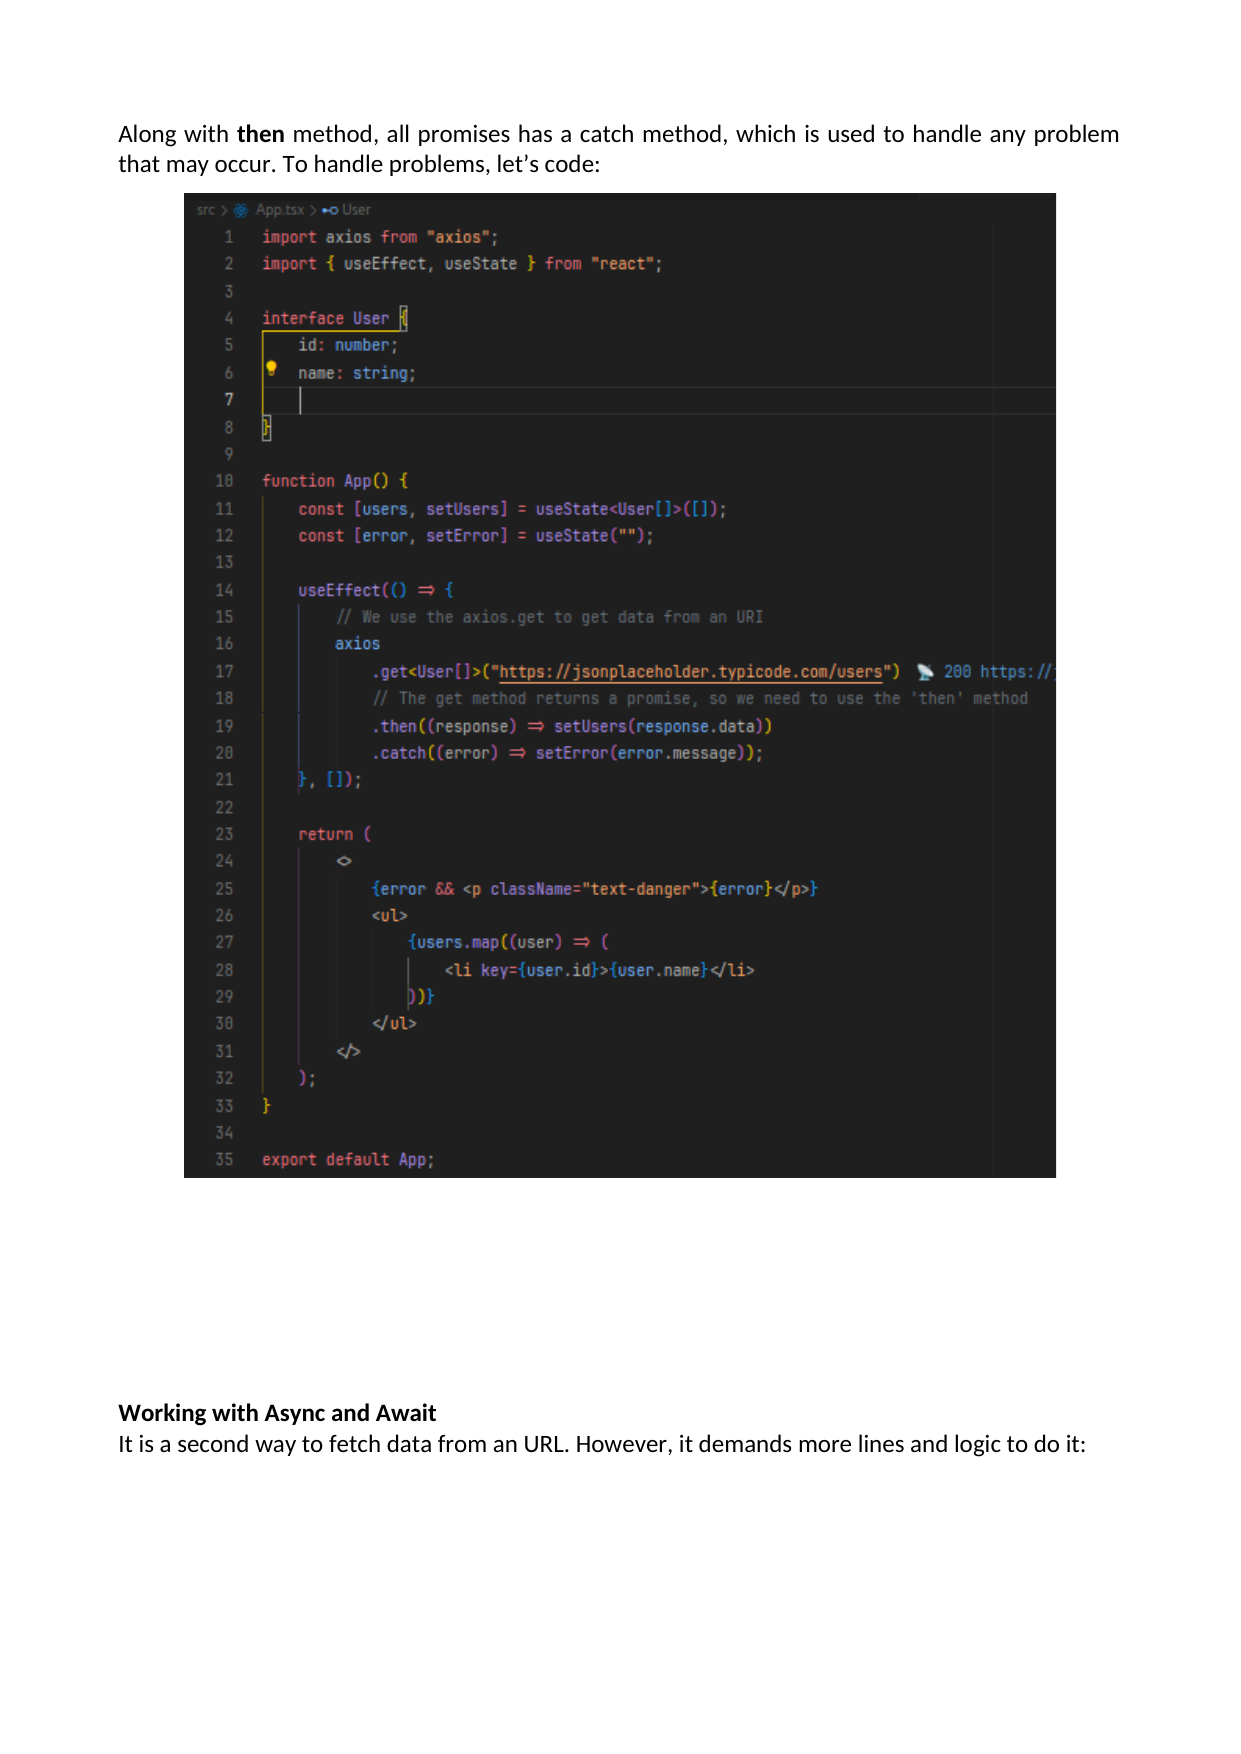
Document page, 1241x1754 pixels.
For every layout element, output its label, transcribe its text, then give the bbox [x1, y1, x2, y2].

text Working with Async and Await [118, 1397, 1122, 1428]
text Along with then method, all promises has a catch method, which is used to handle any problem that may occur. To handle problems, let’s code: [118, 118, 1122, 179]
text It is a second way to fetch data from an URL. However, it demands more lines and logic to do it: [118, 1428, 1122, 1458]
picture [184, 193, 1057, 1178]
